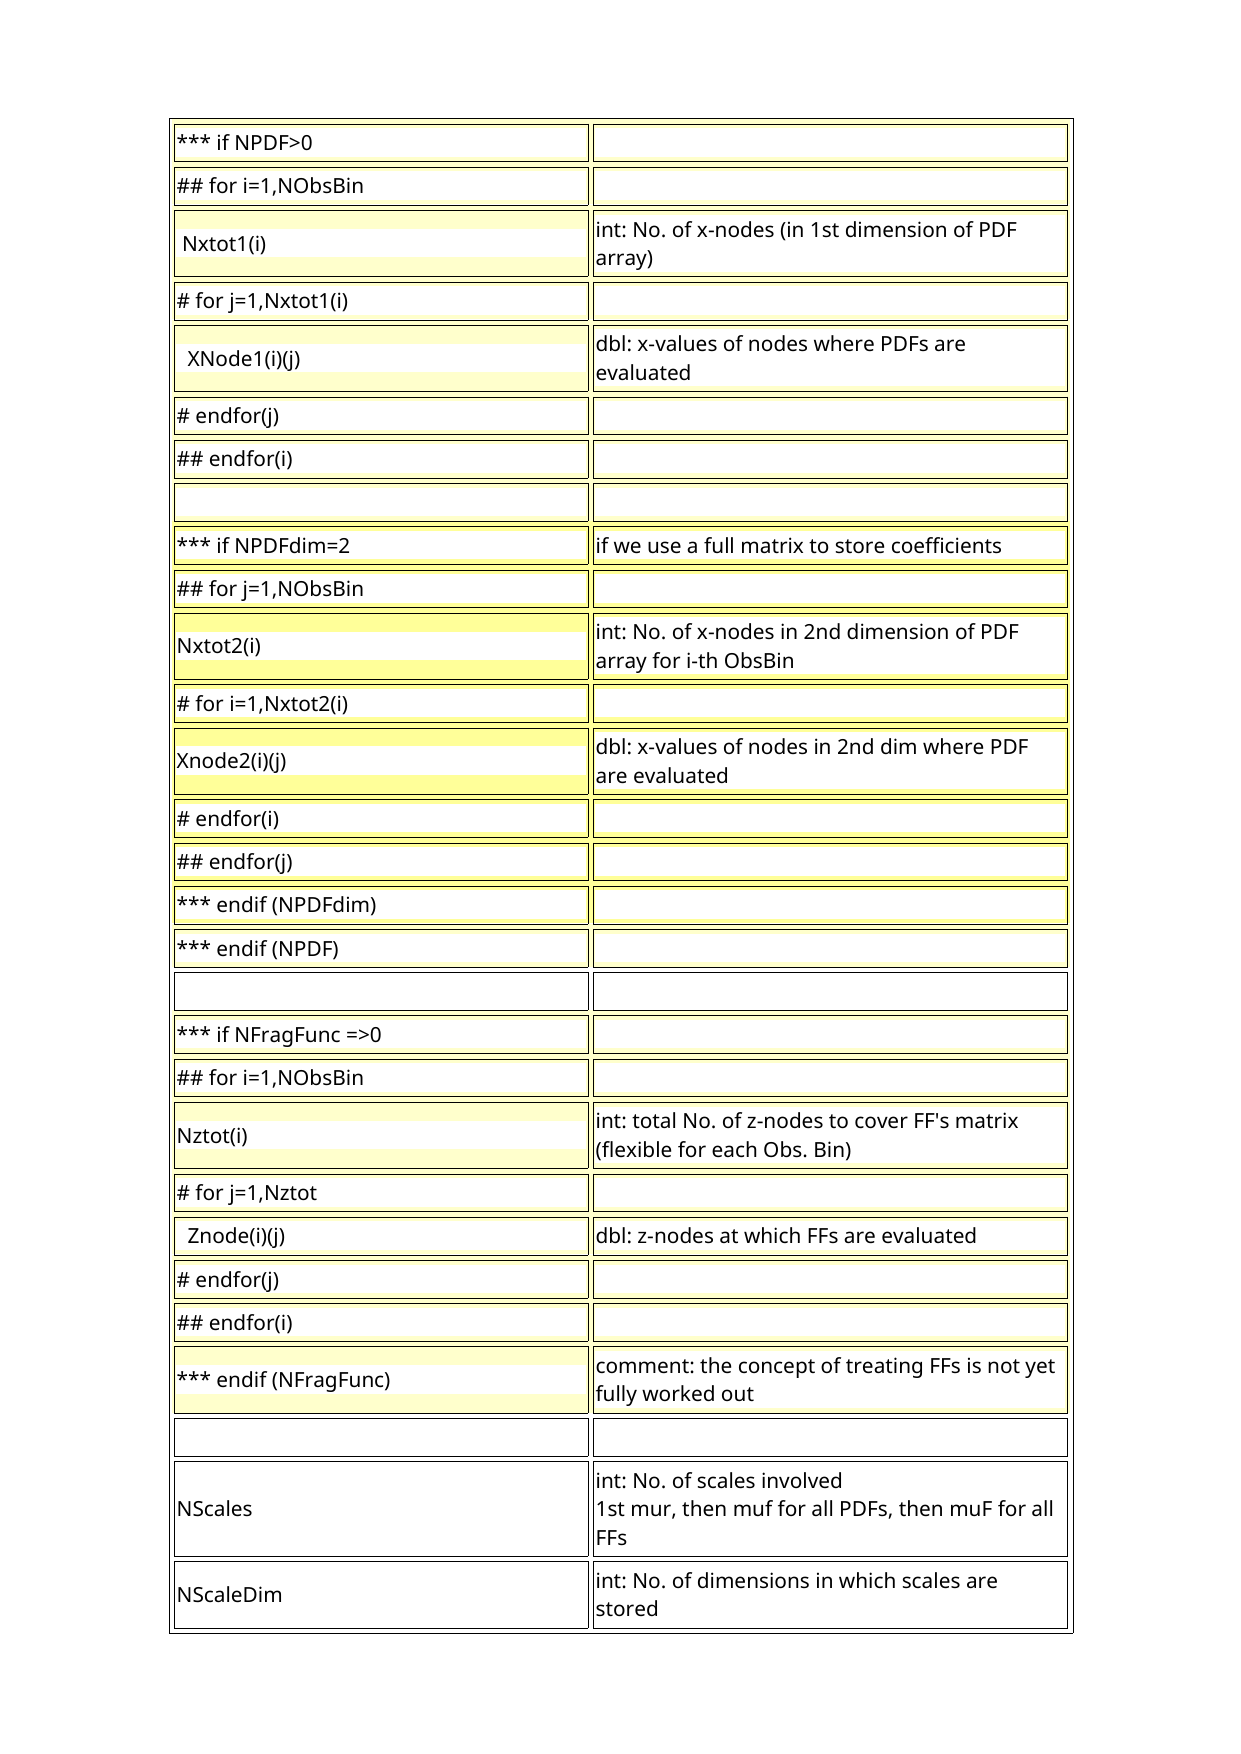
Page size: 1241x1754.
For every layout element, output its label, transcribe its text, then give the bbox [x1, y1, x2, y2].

table_cell [591, 391, 1070, 434]
table_cell # endfor(j) [172, 391, 591, 434]
table_cell [594, 283, 1067, 319]
table_cell [172, 478, 591, 521]
table_cell [594, 1261, 1067, 1298]
table_cell [591, 1255, 1070, 1298]
table_cell Nxtot2(i) [172, 607, 591, 679]
table_cell [175, 1419, 588, 1456]
table_cell comment: the concept of treating FFs is not yet fully worked out [591, 1341, 1070, 1413]
table_cell int: total No. of z-nodes to cover FF's matrix (flexible for each Obs. Bin) [591, 1096, 1070, 1168]
table_cell Znode(i)(j) [172, 1211, 591, 1254]
table_cell [591, 1010, 1070, 1053]
table_cell int: No. of scales involved 1st mur, then muf for all PDFs, then muF for all FFs [591, 1456, 1070, 1556]
table_cell Nztot(i) [172, 1096, 591, 1168]
table_cell [594, 1016, 1067, 1053]
table_cell *** if NPDF>0 [172, 119, 591, 161]
table_cell ## endfor(i) [172, 1298, 591, 1341]
table_cell [591, 1053, 1070, 1096]
table_cell NScales [172, 1456, 591, 1556]
table_cell [591, 119, 1070, 161]
table_cell ## for i=1,NObsBin [172, 1053, 591, 1096]
table_cell *** if NFragFunc =>0 [172, 1010, 591, 1053]
table_cell [591, 1168, 1070, 1211]
table_cell [594, 973, 1067, 1010]
table_cell [594, 1419, 1067, 1456]
table_cell [591, 1298, 1070, 1341]
table_cell [591, 564, 1070, 607]
table_cell [594, 441, 1067, 478]
table_cell [591, 161, 1070, 204]
table_cell [172, 967, 591, 1010]
table_cell [591, 837, 1070, 880]
table_cell dbl: x-values of nodes where PDFs are evaluated [591, 320, 1070, 391]
table_cell [594, 168, 1067, 204]
table_cell [594, 887, 1067, 923]
table_cell XNode1(i)(j) [172, 320, 591, 391]
table_cell # for i=1,Nxtot2(i) [172, 679, 591, 722]
table_cell int: No. of dimensions in which scales are stored [591, 1556, 1070, 1628]
table_cell ## endfor(j) [172, 837, 591, 880]
table_cell [594, 800, 1067, 837]
table_cell ## for j=1,NObsBin [172, 564, 591, 607]
table_cell [594, 930, 1067, 967]
table_cell # endfor(i) [172, 794, 591, 837]
table_cell dbl: x-values of nodes in 2nd dim where PDF are evaluated [591, 722, 1070, 794]
table_cell # for j=1,Nztot [172, 1168, 591, 1211]
table_cell [591, 880, 1070, 923]
table_cell *** endif (NPDF) [172, 924, 591, 967]
table_cell [591, 924, 1070, 967]
table_cell [175, 484, 588, 521]
table_cell [594, 685, 1067, 722]
table_cell int: No. of x-nodes in 2nd dimension of PDF array for i-th ObsBin [591, 607, 1070, 679]
table_cell int: No. of x-nodes (in 1st dimension of PDF array) [591, 205, 1070, 276]
table_cell [591, 434, 1070, 478]
table_cell [591, 794, 1070, 837]
table_cell [591, 679, 1070, 722]
table_cell # endfor(j) [172, 1255, 591, 1298]
table_cell NScaleDim [172, 1556, 591, 1628]
table_cell *** endif (NPDFdim) [172, 880, 591, 923]
table_cell [594, 484, 1067, 521]
table_cell [594, 844, 1067, 880]
table_cell [591, 276, 1070, 319]
table_cell [591, 478, 1070, 521]
table_cell [172, 1413, 591, 1456]
table_cell if we use a full matrix to store coefficients [591, 521, 1070, 564]
table_cell [594, 1304, 1067, 1341]
table_cell [175, 973, 588, 1010]
table_cell [594, 1175, 1067, 1211]
table_cell [594, 1060, 1067, 1096]
table_cell [591, 967, 1070, 1010]
table_cell *** endif (NFragFunc) [172, 1341, 591, 1413]
table_cell Xnode2(i)(j) [172, 722, 591, 794]
table_cell [594, 398, 1067, 434]
table_cell # for j=1,Nxtot1(i) [172, 276, 591, 319]
table_cell Nxtot1(i) [172, 205, 591, 276]
table_cell [591, 1413, 1070, 1456]
table_cell dbl: z-nodes at which FFs are evaluated [591, 1211, 1070, 1254]
table_cell ## endfor(i) [172, 434, 591, 478]
table_cell *** if NPDFdim=2 [172, 521, 591, 564]
table_cell ## for i=1,NObsBin [172, 161, 591, 204]
table_cell [594, 571, 1067, 607]
table_cell [594, 125, 1067, 161]
